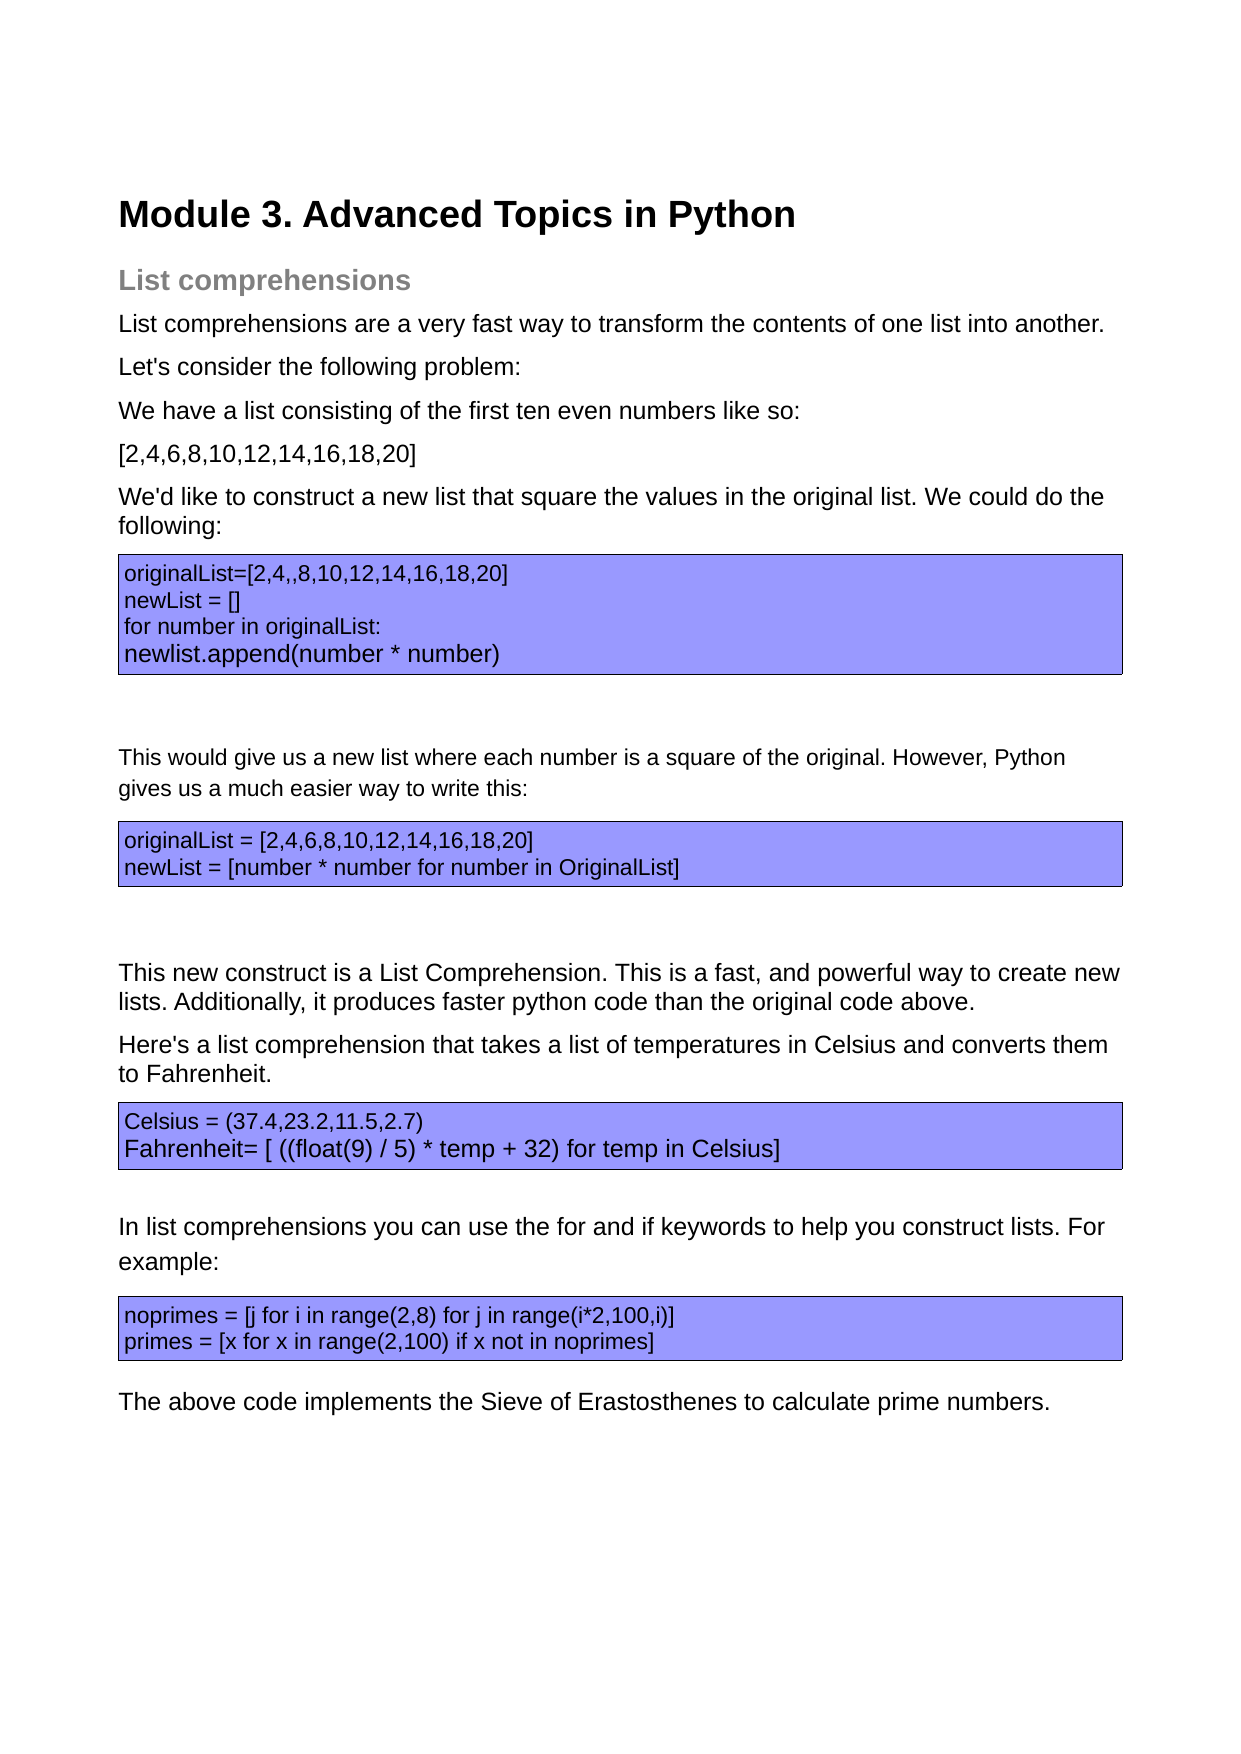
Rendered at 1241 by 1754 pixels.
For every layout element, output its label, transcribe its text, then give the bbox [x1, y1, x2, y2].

text This new construct is a List Comprehension. This is a fast, and powerful way to create new lists. Additionally, it produces faster python code than the original code above. [118, 958, 1122, 1016]
text In list comprehensions you can use the for and if keywords to help you construct lists. For example: [118, 1212, 1122, 1276]
table_header Celsius = (37.4,23.2,11.5,2.7) Fahrenheit= [ ((float(9) / 5) * temp + 32) for temp in Celsius] [119, 1103, 1122, 1169]
text We have a list consisting of the first ten even numbers like so: [118, 396, 1122, 424]
text [2,4,6,8,10,12,14,16,18,20] [118, 439, 1122, 468]
table_header noprimes = [j for i in range(2,8) for j in range(i*2,100,i)] primes = [x for x in range(2,100) if x not in noprimes] [119, 1297, 1122, 1360]
subtitle List comprehensions [118, 263, 1122, 296]
table_header originalList=[2,4,,8,10,12,14,16,18,20] newList = [] for number in originalList: newlist.append(number * number) [119, 555, 1122, 674]
text The above code implements the Sieve of Erastosthenes to calculate prime numbers. [118, 1387, 1122, 1415]
text Let's consider the following problem: [118, 352, 1122, 381]
text Here's a list comprehension that takes a list of temperatures in Celsius and converts them to Fahrenheit. [118, 1030, 1122, 1088]
text This would give us a new list where each number is a square of the original. However, Python gives us a much easier way to write this: [118, 743, 1122, 801]
table_header originalList = [2,4,6,8,10,12,14,16,18,20] newList = [number * number for number in OriginalList] [119, 822, 1122, 886]
text We'd like to construct a new list that square the values in the original list. We could do the following: [118, 482, 1122, 540]
text List comprehensions are a very fast way to transform the contents of one list into another. [118, 309, 1122, 338]
subtitle Module 3. Advanced Topics in Python [118, 192, 1122, 236]
